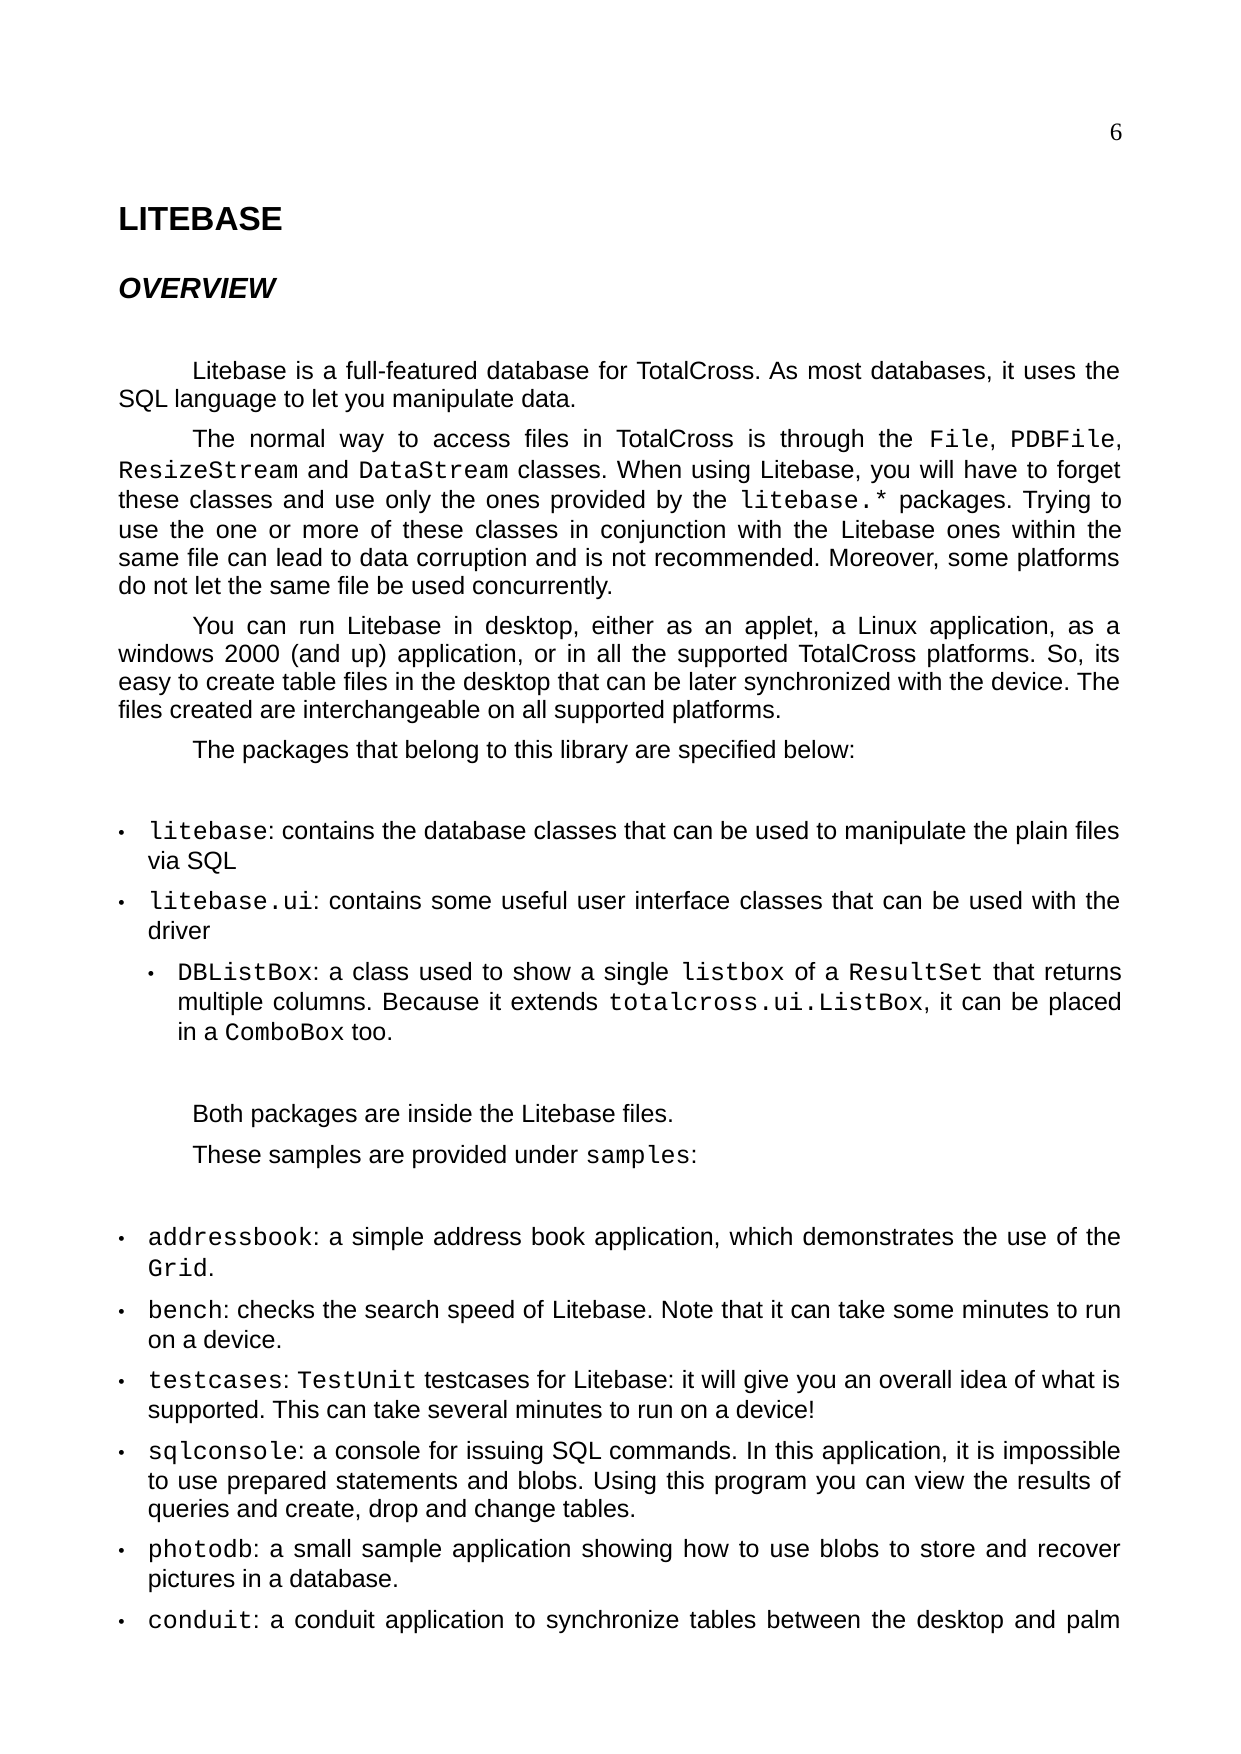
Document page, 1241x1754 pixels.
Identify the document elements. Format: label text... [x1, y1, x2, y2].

list sqlconsole: a console for issuing SQL commands. In this application, it is impossible to use prepared statements and blobs. Using this program you can view the results of queries and create, drop and change tables. [118, 1437, 1122, 1523]
list testcases: TestUnit testcases for Litebase: it will give you an overall idea of what is supported. This can take several minutes to run on a device! [118, 1366, 1122, 1424]
subtitle OVERVIEW [118, 272, 1122, 304]
text You can run Litebase in desktop, either as an applet, a Linux application, as a windows 2000 (and up) application, or in all the supported TotalCross platforms. So, its easy to create table files in the desktop that can be later synchronized with the device. The files created are interchangeable on all supported platforms. [118, 612, 1122, 723]
list bench: checks the search speed of Litebase. Note that it can take some minutes to run on a device. [118, 1296, 1122, 1354]
list addressbook: a simple address book application, which demonstrates the use of the Grid. [118, 1223, 1122, 1283]
list litebase.ui: contains some useful user interface classes that can be used with the driver [118, 887, 1122, 945]
text The packages that belong to this library are specified below: [118, 736, 1122, 764]
text Litebase is a full-featured database for TotalCross. As most databases, it uses the SQL language to let you manipulate data. [118, 357, 1122, 413]
text These samples are provided under samples: [118, 1140, 1122, 1171]
text Both packages are inside the Litebase files. [118, 1100, 1122, 1128]
subtitle LITEBASE [118, 200, 1122, 238]
list DBListBox: a class used to show a single listbox of a ResultSet that returns multiple columns. Because it extends totalcross.ui.ListBox, it can be placed in a ComboBox too. [148, 957, 1122, 1048]
list photodb: a small sample application showing how to use blobs to store and recover pictures in a database. [118, 1535, 1122, 1593]
text The normal way to access files in TotalCross is through the File, PDBFile, ResizeStream and DataStream classes. When using Litebase, you will have to forget these classes and use only the ones provided by the litebase.* packages. Trying to use the one or more of these classes in conjunction with the Litebase ones within the same file can lead to data corruption and is not recommended. Moreover, some platforms do not let the same file be used concurrently. [118, 425, 1122, 599]
list litebase: contains the database classes that can be used to manipulate the plain files via SQL [118, 816, 1122, 874]
list conduit: a conduit application to synchronize tables between the desktop and palm [118, 1605, 1122, 1636]
